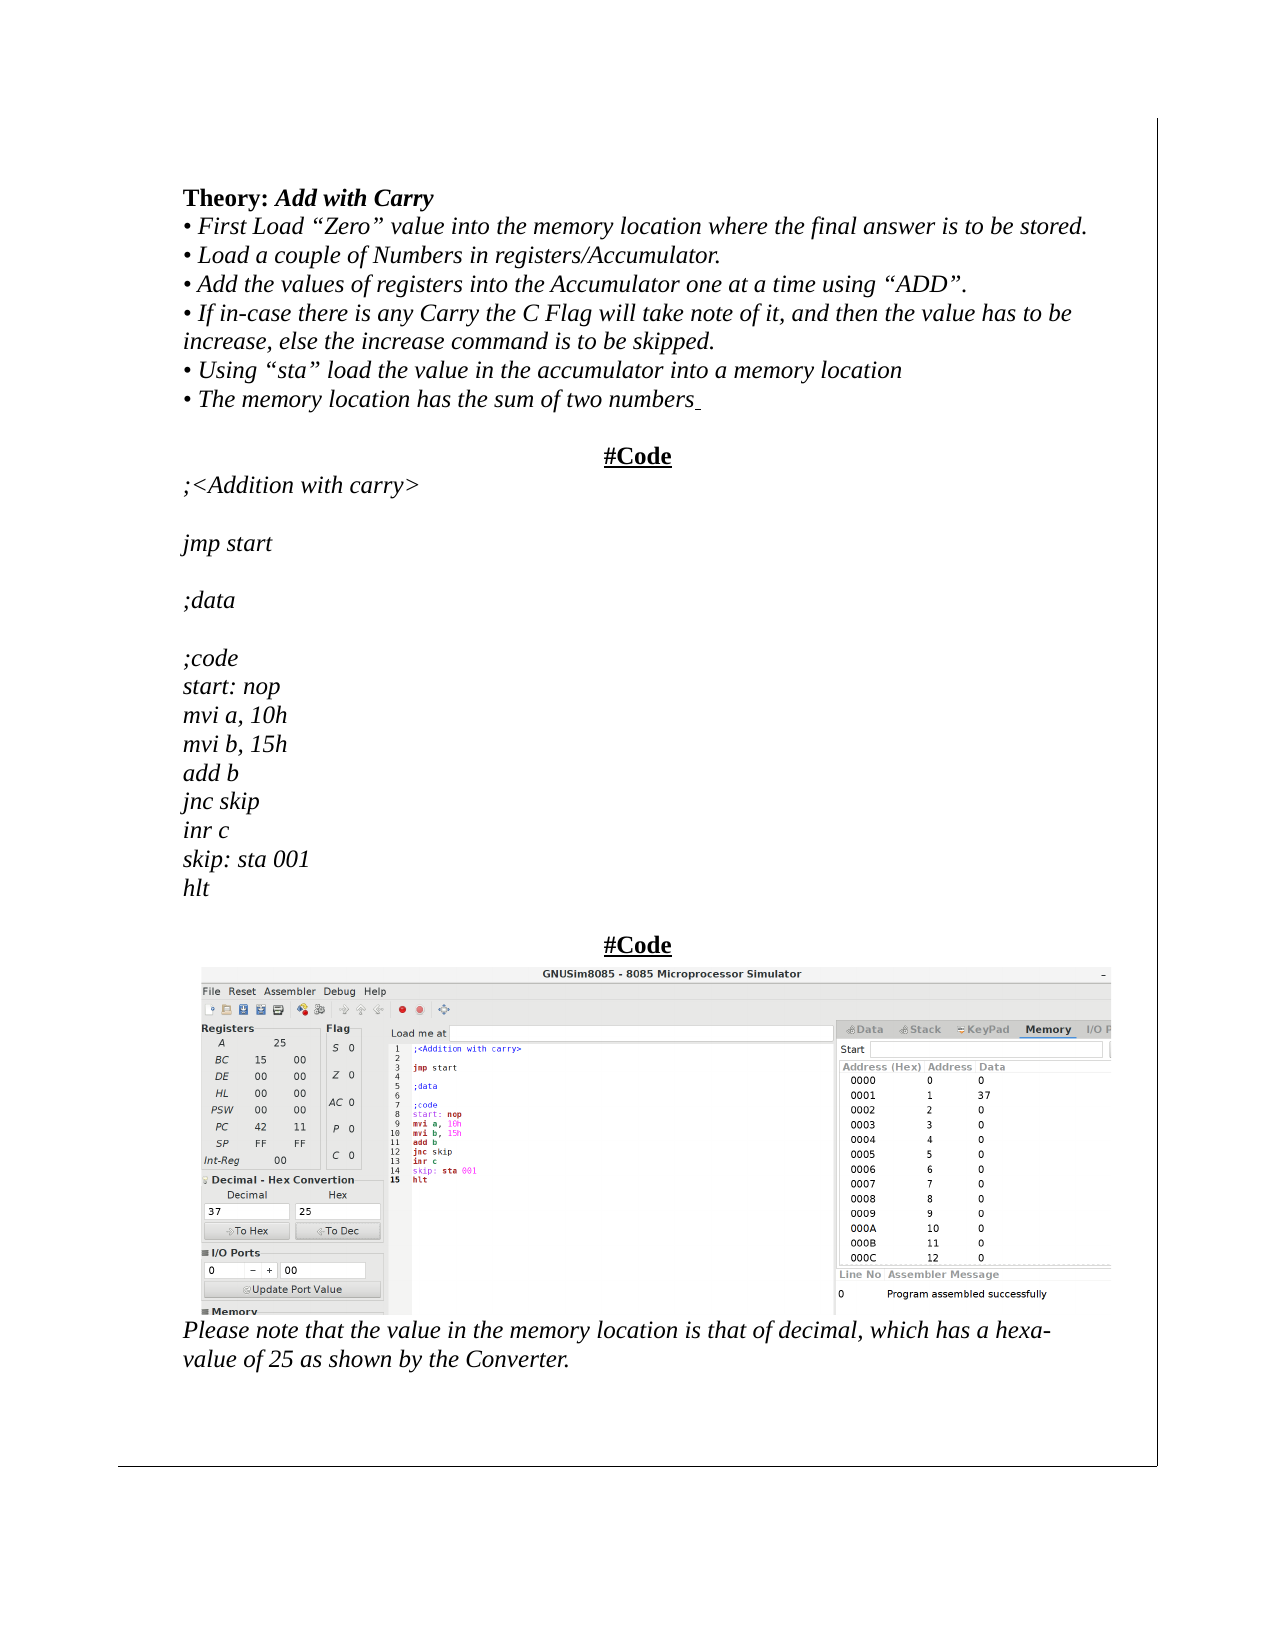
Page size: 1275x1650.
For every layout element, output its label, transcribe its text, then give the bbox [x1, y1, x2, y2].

text • If in-case there is any Carry the C Flag will take note of it, and then the value has to be increase, else the increase command is to be skipped. [118, 298, 1157, 355]
text ;<Addition with carry> [118, 470, 1157, 499]
text • The memory location has the sum of two numbers [118, 384, 1157, 413]
text • Using “sta” load the value in the accumulator into a memory location [118, 355, 1157, 384]
text • First Load “Zero” value into the memory location where the final answer is to be stored. [118, 211, 1157, 240]
text start: nop [118, 671, 1157, 700]
text skip: sta 001 [118, 844, 1157, 873]
text jmp start [118, 528, 1157, 556]
text • Add the values of registers into the Accumulator one at a time using “ADD”. [118, 269, 1157, 298]
text inr c [118, 815, 1157, 844]
text mvi a, 10h [118, 700, 1157, 729]
text #Code [118, 441, 1157, 470]
text add b [118, 758, 1157, 786]
text Theory: Add with Carry [118, 118, 1157, 211]
text mvi b, 15h [118, 729, 1157, 758]
text jnc skip [118, 786, 1157, 815]
picture [201, 967, 1112, 1315]
text ;code [118, 643, 1157, 671]
text hlt [118, 873, 1157, 901]
text • Load a couple of Numbers in registers/Accumulator. [118, 240, 1157, 269]
text ;data [118, 585, 1157, 614]
text Please note that the value in the memory location is that of decimal, which has a hexa-value of 25 as shown by the Converter. [118, 959, 1157, 1372]
text #Code [118, 930, 1157, 959]
